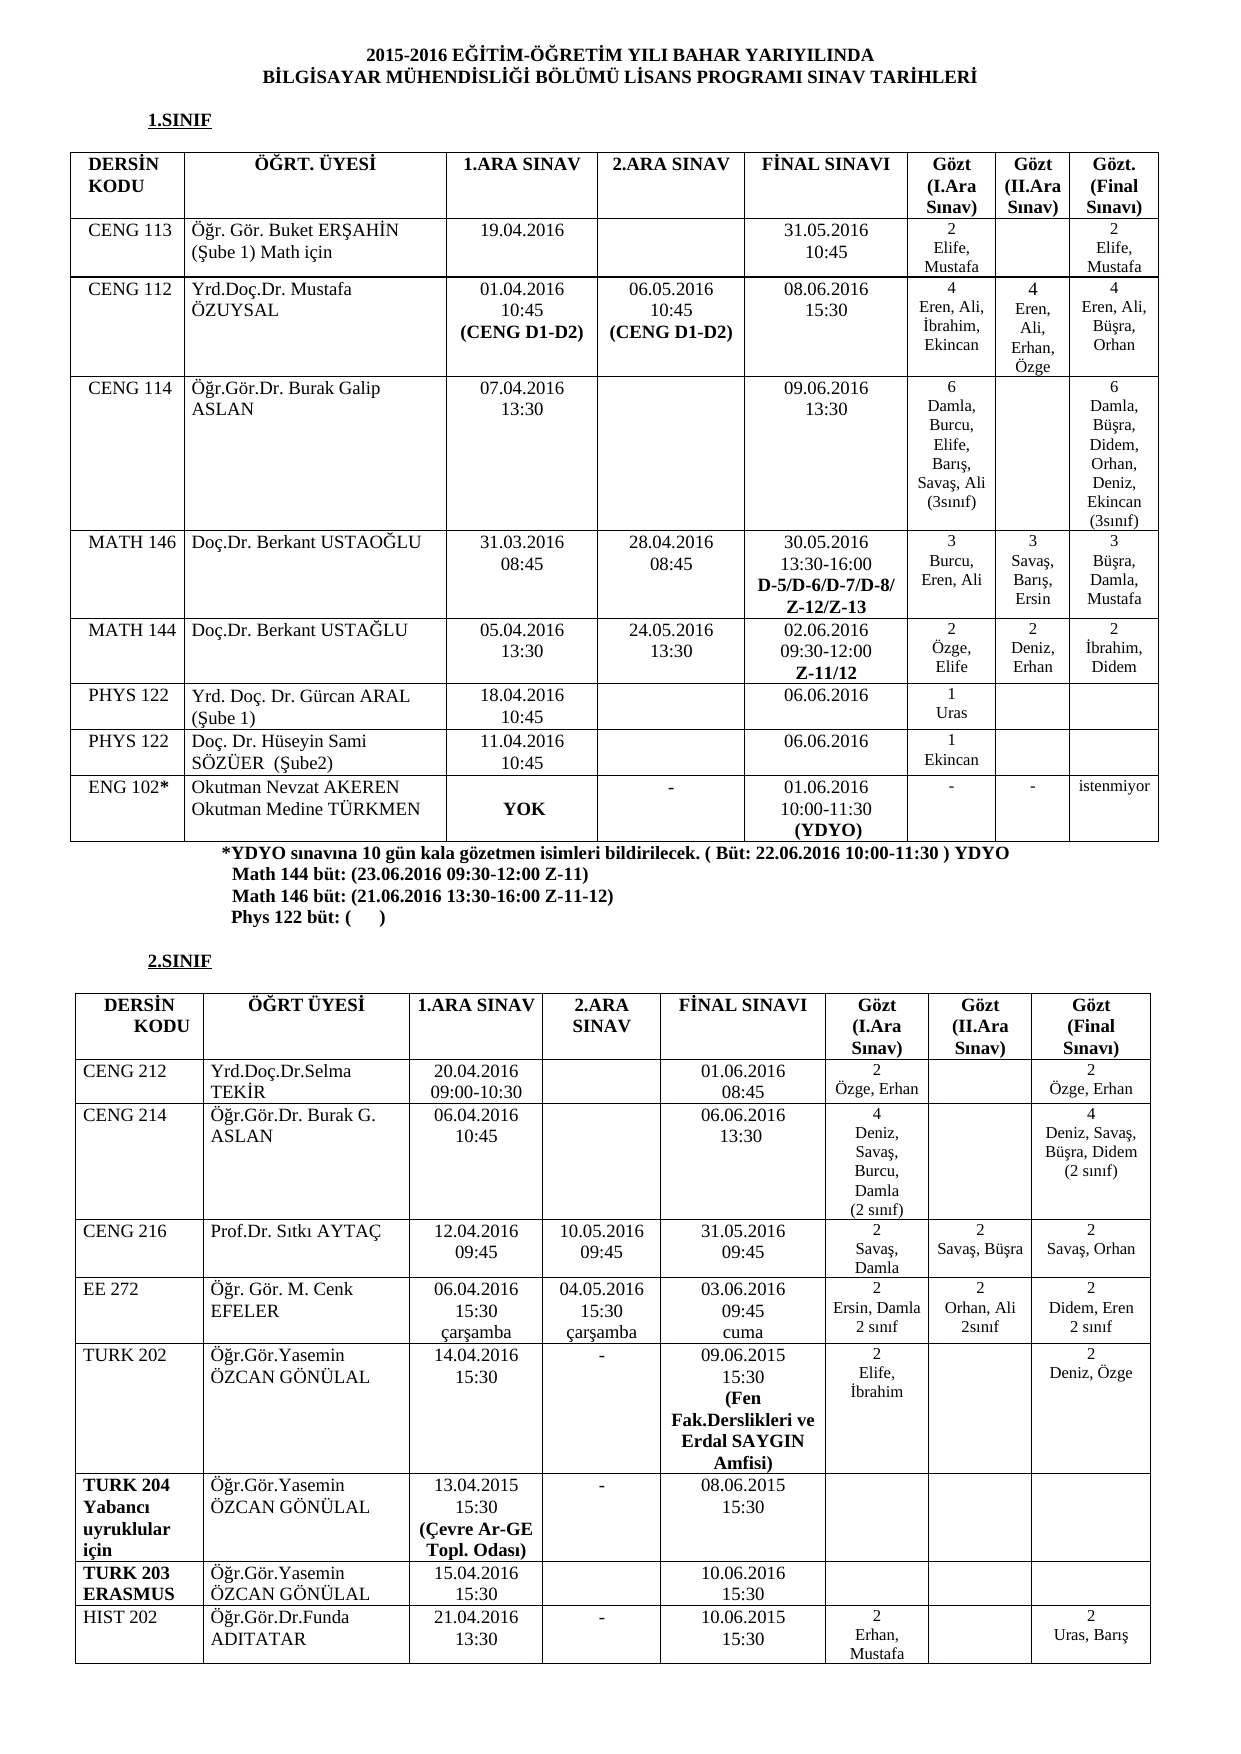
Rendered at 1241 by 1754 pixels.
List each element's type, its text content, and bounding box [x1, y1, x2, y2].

table_header Gözt (I.Ara Sınav) [826, 994, 928, 1058]
table_cell 2 İbrahim, Didem [1070, 619, 1158, 683]
table_header DERSİN KODU [71, 153, 184, 218]
table_cell [1070, 684, 1158, 729]
text 2.SINIF [148, 949, 1093, 971]
table_cell Okutman Nevzat AKEREN Okutman Medine TÜRKMEN [185, 776, 446, 841]
table_cell [996, 377, 1069, 530]
table_cell 21.04.2016 13:30 [410, 1606, 542, 1663]
table_cell Yrd.Doç.Dr.Selma TEKİR [204, 1060, 409, 1103]
table_cell Öğr. Gör. M. Cenk EFELER [204, 1278, 409, 1343]
table_cell 01.04.2016 10:45 (CENG D1-D2) [447, 278, 597, 376]
table_cell 4 Deniz, Savaş, Burcu, Damla (2 sınıf) [826, 1104, 928, 1219]
table_cell 31.05.2016 09:45 [661, 1220, 825, 1277]
table_cell Öğr.Gör.Dr.Funda ADITATAR [204, 1606, 409, 1663]
table_cell 4 Eren, Ali, Büşra, Orhan [1070, 278, 1158, 376]
table_cell 01.06.2016 08:45 [661, 1060, 825, 1103]
table_cell 2 Uras, Barış [1032, 1606, 1150, 1663]
table_header FİNAL SINAVI [661, 994, 825, 1058]
table_cell [929, 1562, 1031, 1605]
text 2015-2016 EĞİTİM-ÖĞRETİM YILI BAHAR YARIYILINDA [148, 44, 1093, 66]
table_cell [598, 730, 744, 775]
text 1.SINIF [148, 109, 1093, 131]
text BİLGİSAYAR MÜHENDİSLİĞİ BÖLÜMÜ LİSANS PROGRAMI SINAV TARİHLERİ [148, 66, 1093, 87]
table_cell 06.06.2016 [745, 730, 907, 775]
table_cell MATH 146 [71, 531, 184, 617]
table_cell - [908, 776, 995, 841]
table_cell Doç.Dr. Berkant USTAOĞLU [185, 531, 446, 617]
table_cell [1032, 1474, 1150, 1561]
table_cell YOK [447, 776, 597, 841]
table_cell 4 Eren, Ali, İbrahim, Ekincan [908, 278, 995, 376]
text Math 144 büt: (23.06.2016 09:30-12:00 Z-11) [148, 863, 1093, 885]
table_cell 3 Büşra, Damla, Mustafa [1070, 531, 1158, 617]
table_header ÖĞRT. ÜYESİ [185, 153, 446, 218]
table_cell 04.05.2016 15:30 çarşamba [543, 1278, 660, 1343]
table_cell CENG 114 [71, 377, 184, 530]
table_cell [929, 1060, 1031, 1103]
table_cell PHYS 122 [71, 730, 184, 775]
table_cell 2 Orhan, Ali 2sınıf [929, 1278, 1031, 1343]
table_cell 05.04.2016 13:30 [447, 619, 597, 683]
table_cell [598, 377, 744, 530]
table_cell 28.04.2016 08:45 [598, 531, 744, 617]
table_cell ENG 102* [71, 776, 184, 841]
table_cell istenmiyor [1070, 776, 1158, 841]
table_cell 2 Deniz, Özge [1032, 1344, 1150, 1473]
table_header 1.ARA SINAV [447, 153, 597, 218]
table_cell [1070, 730, 1158, 775]
table_cell 10.06.2016 15:30 [661, 1562, 825, 1605]
table_cell [598, 219, 744, 276]
table_cell Doç.Dr. Berkant USTAĞLU [185, 619, 446, 683]
table_cell 6 Damla, Burcu, Elife, Barış, Savaş, Ali (3sınıf) [908, 377, 995, 530]
table_cell - [598, 776, 744, 841]
table_cell 11.04.2016 10:45 [447, 730, 597, 775]
table_header Gözt (I.Ara Sınav) [908, 153, 995, 218]
table_cell CENG 212 [76, 1060, 203, 1103]
table_header 2.ARA SINAV [598, 153, 744, 218]
table_cell TURK 202 [76, 1344, 203, 1473]
table_cell Yrd. Doç. Dr. Gürcan ARAL (Şube 1) [185, 684, 446, 729]
table_cell Öğr. Gör. Buket ERŞAHİN (Şube 1) Math için [185, 219, 446, 276]
table_cell 31.05.2016 10:45 [745, 219, 907, 276]
table_cell 01.06.2016 10:00-11:30 (YDYO) [745, 776, 907, 841]
table_cell 31.03.2016 08:45 [447, 531, 597, 617]
table_header 2.ARA SINAV [543, 994, 660, 1058]
table_cell TURK 203 ERASMUS [76, 1562, 203, 1605]
table_header ÖĞRT ÜYESİ [204, 994, 409, 1058]
text *YDYO sınavına 10 gün kala gözetmen isimleri bildirilecek. ( Büt: 22.06.2016 10:00-11:30 ) YDYO [148, 842, 1093, 863]
table_cell 09.06.2015 15:30 (Fen Fak.Derslikleri ve Erdal SAYGIN Amfisi) [661, 1344, 825, 1473]
table_cell 20.04.2016 09:00-10:30 [410, 1060, 542, 1103]
table_cell 4 Deniz, Savaş, Büşra, Didem (2 sınıf) [1032, 1104, 1150, 1219]
table_cell Doç. Dr. Hüseyin Sami SÖZÜER (Şube2) [185, 730, 446, 775]
table_cell MATH 144 [71, 619, 184, 683]
table_cell 06.04.2016 15:30 çarşamba [410, 1278, 542, 1343]
table_cell [996, 684, 1069, 729]
table_cell 4 Eren, Ali, Erhan, Özge [996, 278, 1069, 376]
table_cell Öğr.Gör.Yasemin ÖZCAN GÖNÜLAL [204, 1344, 409, 1473]
table_cell 09.06.2016 13:30 [745, 377, 907, 530]
table_cell 02.06.2016 09:30-12:00 Z-11/12 [745, 619, 907, 683]
table_header DERSİN KODU [76, 994, 203, 1058]
table_cell [543, 1562, 660, 1605]
table_cell 15.04.2016 15:30 [410, 1562, 542, 1605]
table_cell [929, 1474, 1031, 1561]
table_cell 08.06.2015 15:30 [661, 1474, 825, 1561]
table_cell PHYS 122 [71, 684, 184, 729]
table_cell [929, 1104, 1031, 1219]
table_cell 24.05.2016 13:30 [598, 619, 744, 683]
table_cell [996, 730, 1069, 775]
table_cell 06.04.2016 10:45 [410, 1104, 542, 1219]
table_cell [826, 1562, 928, 1605]
table_cell 2 Elife, Mustafa [1070, 219, 1158, 276]
table_cell 2 Deniz, Erhan [996, 619, 1069, 683]
table_cell Yrd.Doç.Dr. Mustafa ÖZUYSAL [185, 278, 446, 376]
table_cell 2 Ersin, Damla 2 sınıf [826, 1278, 928, 1343]
table_cell 6 Damla, Büşra, Didem, Orhan, Deniz, Ekincan (3sınıf) [1070, 377, 1158, 530]
table_cell 03.06.2016 09:45 cuma [661, 1278, 825, 1343]
table_cell 2 Elife, Mustafa [908, 219, 995, 276]
table_cell 2 Savaş, Damla [826, 1220, 928, 1277]
table_cell 18.04.2016 10:45 [447, 684, 597, 729]
table_cell HIST 202 [76, 1606, 203, 1663]
table_cell 2 Özge, Erhan [826, 1060, 928, 1103]
table_header Gözt (Final Sınavı) [1032, 994, 1150, 1058]
table_cell [996, 219, 1069, 276]
table_cell 06.05.2016 10:45 (CENG D1-D2) [598, 278, 744, 376]
table_header Gözt (II.Ara Sınav) [929, 994, 1031, 1058]
table_cell 10.06.2015 15:30 [661, 1606, 825, 1663]
table_cell Prof.Dr. Sıtkı AYTAÇ [204, 1220, 409, 1277]
table_cell 3 Burcu, Eren, Ali [908, 531, 995, 617]
table_cell 2 Özge, Erhan [1032, 1060, 1150, 1103]
table_cell 06.06.2016 13:30 [661, 1104, 825, 1219]
table_cell 2 Erhan, Mustafa [826, 1606, 928, 1663]
table_cell [543, 1104, 660, 1219]
table_cell 2 Didem, Eren 2 sınıf [1032, 1278, 1150, 1343]
table_cell Öğr.Gör.Yasemin ÖZCAN GÖNÜLAL [204, 1562, 409, 1605]
table_cell 2 Savaş, Büşra [929, 1220, 1031, 1277]
table_header 1.ARA SINAV [410, 994, 542, 1058]
table_cell 08.06.2016 15:30 [745, 278, 907, 376]
table_cell 07.04.2016 13:30 [447, 377, 597, 530]
table_cell Öğr.Gör.Yasemin ÖZCAN GÖNÜLAL [204, 1474, 409, 1561]
table_cell 2 Savaş, Orhan [1032, 1220, 1150, 1277]
table_cell Öğr.Gör.Dr. Burak Galip ASLAN [185, 377, 446, 530]
table_cell [598, 684, 744, 729]
table_cell - [543, 1344, 660, 1473]
table_cell 2 Özge, Elife [908, 619, 995, 683]
table_cell 06.06.2016 [745, 684, 907, 729]
table_cell - [543, 1474, 660, 1561]
table_cell 1 Uras [908, 684, 995, 729]
table_cell - [996, 776, 1069, 841]
table_cell [929, 1606, 1031, 1663]
table_header Gözt (II.Ara Sınav) [996, 153, 1069, 218]
text Math 146 büt: (21.06.2016 13:30-16:00 Z-11-12) [148, 885, 1093, 906]
text Phys 122 büt: ( ) [148, 906, 1093, 928]
table_cell CENG 112 [71, 278, 184, 376]
table_cell 13.04.2015 15:30 (Çevre Ar-GE Topl. Odası) [410, 1474, 542, 1561]
table_cell - [543, 1606, 660, 1663]
table_cell 30.05.2016 13:30-16:00 D-5/D-6/D-7/D-8/ Z-12/Z-13 [745, 531, 907, 617]
table_cell CENG 216 [76, 1220, 203, 1277]
table_cell [929, 1344, 1031, 1473]
table_cell 10.05.2016 09:45 [543, 1220, 660, 1277]
table_cell CENG 113 [71, 219, 184, 276]
table_cell 14.04.2016 15:30 [410, 1344, 542, 1473]
table_cell 1 Ekincan [908, 730, 995, 775]
table_cell [543, 1060, 660, 1103]
table_cell 3 Savaş, Barış, Ersin [996, 531, 1069, 617]
table_header Gözt. (Final Sınavı) [1070, 153, 1158, 218]
table_cell [826, 1474, 928, 1561]
table_cell CENG 214 [76, 1104, 203, 1219]
table_cell EE 272 [76, 1278, 203, 1343]
table_cell 19.04.2016 [447, 219, 597, 276]
table_cell Öğr.Gör.Dr. Burak G. ASLAN [204, 1104, 409, 1219]
table_cell [1032, 1562, 1150, 1605]
table_cell 2 Elife, İbrahim [826, 1344, 928, 1473]
table_cell TURK 204 Yabancı uyruklular için [76, 1474, 203, 1561]
table_header FİNAL SINAVI [745, 153, 907, 218]
table_cell 12.04.2016 09:45 [410, 1220, 542, 1277]
